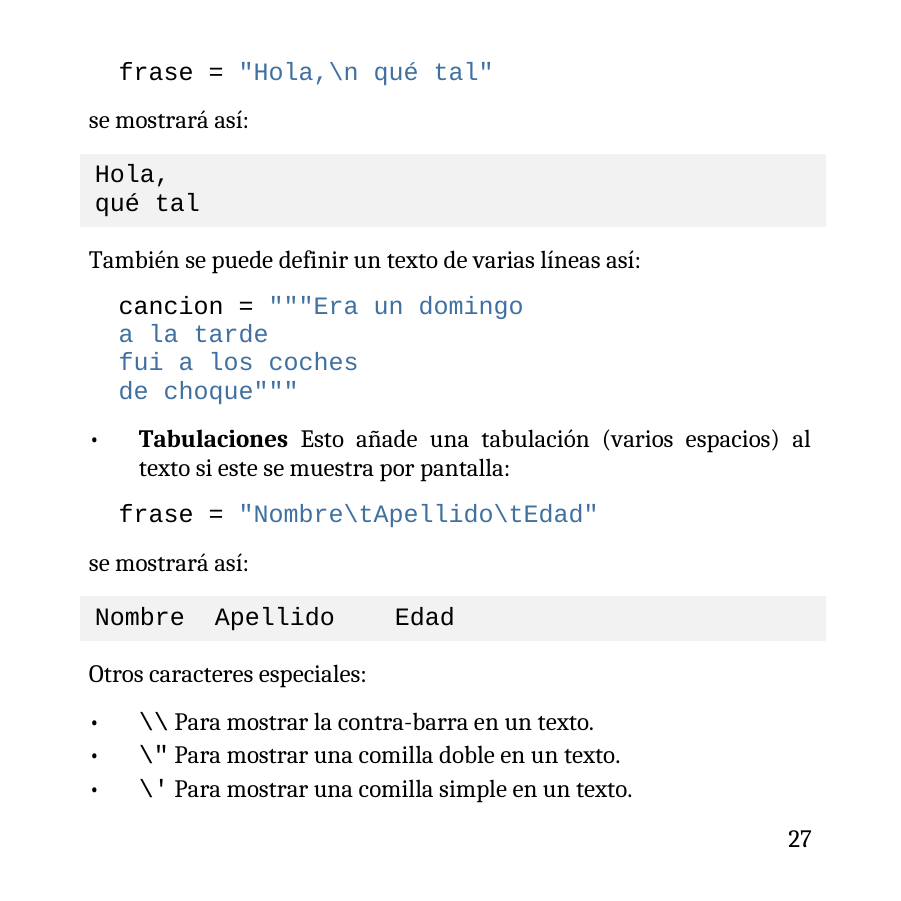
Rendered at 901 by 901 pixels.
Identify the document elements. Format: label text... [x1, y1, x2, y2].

text se mostrará así: [89, 106, 811, 135]
list \\ Para mostrar la contra-barra en un texto. [89, 707, 811, 737]
list \" Para mostrar una comilla doble en un texto. [89, 741, 811, 771]
text frase = "Nombre\tApellido\tEdad" [118, 502, 811, 530]
list \' Para mostrar una comilla simple en un texto. [89, 775, 811, 805]
text cancion = """Era un domingo a la tarde fui a los coches de choque""" [118, 293, 811, 407]
list Tabulaciones Esto añade una tabulación (varios espacios) al texto si este se muestra por pantalla: [89, 425, 811, 483]
text Nombre Apellido Edad [86, 603, 820, 635]
text Hola, qué tal [86, 160, 820, 221]
text frase = "Hola,\n qué tal" [118, 59, 811, 87]
text También se puede definir un texto de varias líneas así: [89, 246, 811, 274]
text Otros caracteres especiales: [89, 660, 811, 689]
text se mostrará así: [89, 549, 811, 577]
